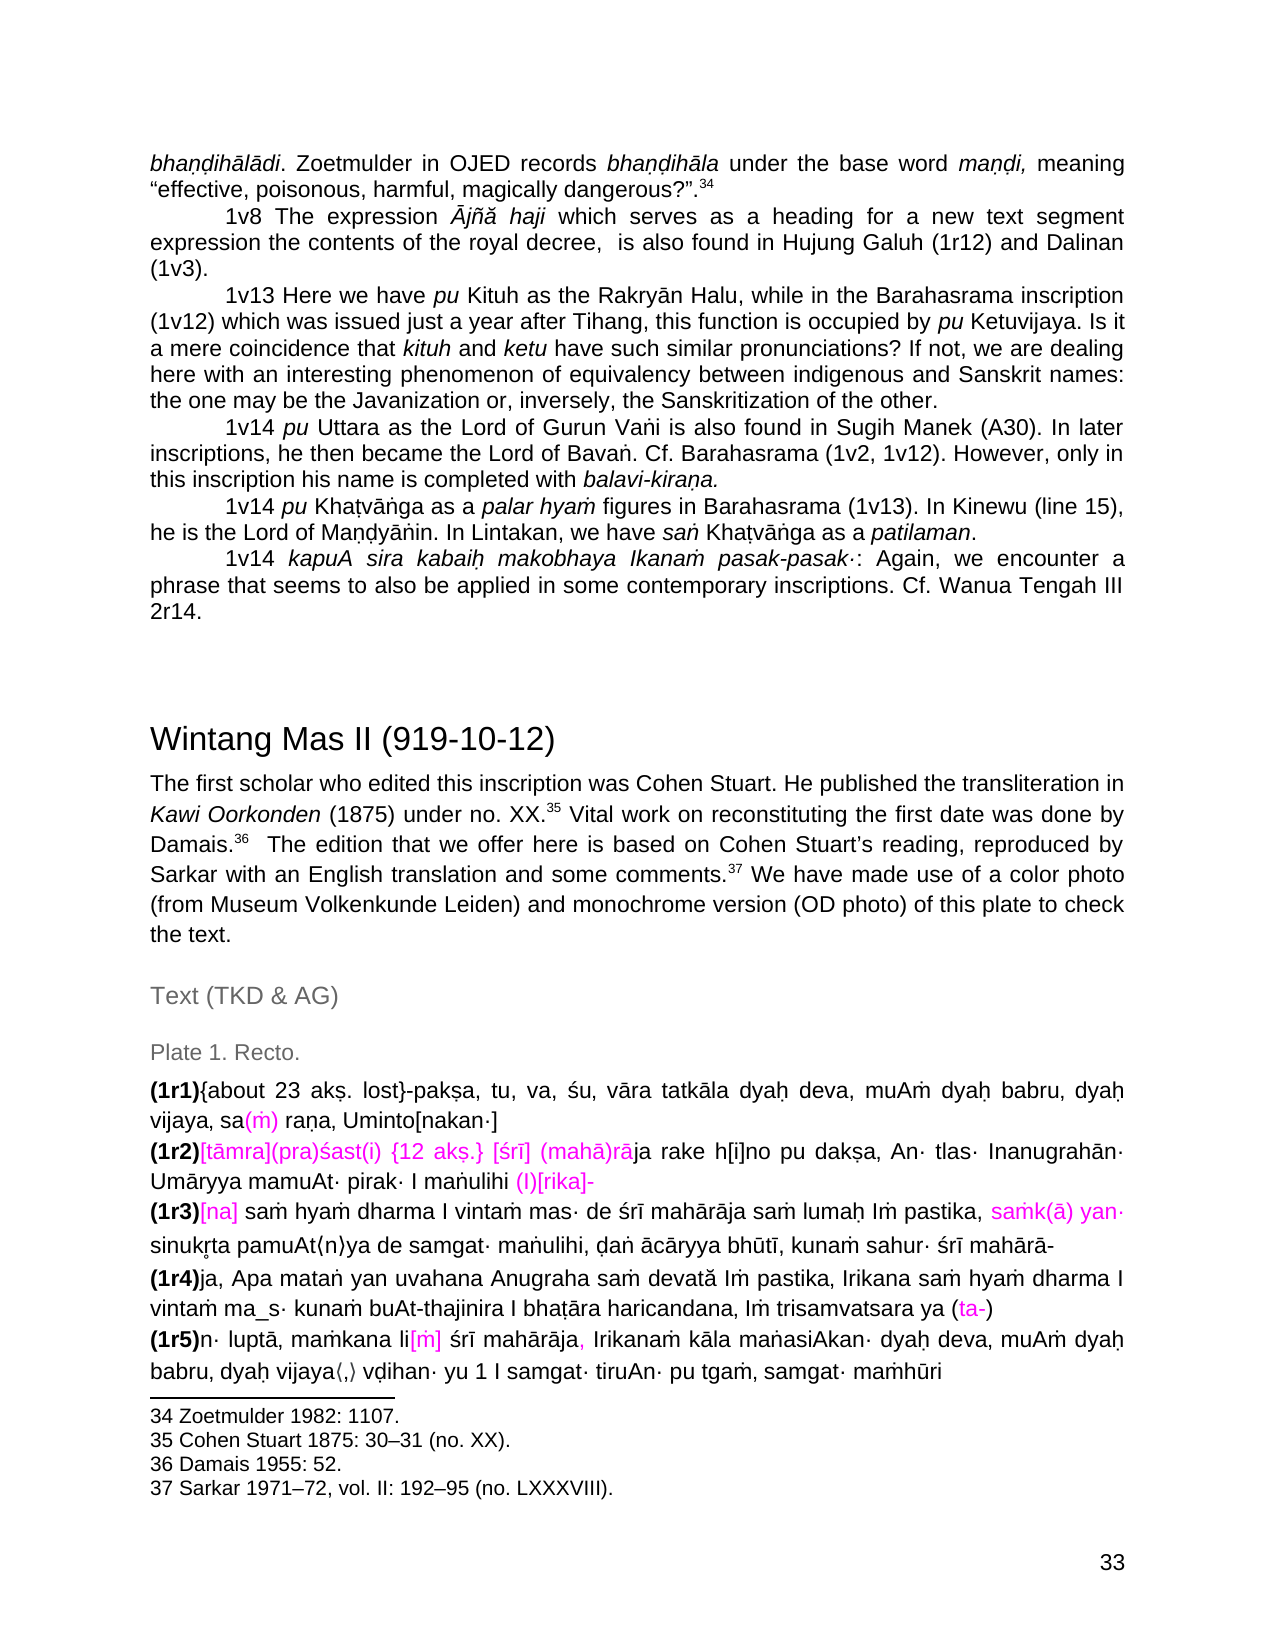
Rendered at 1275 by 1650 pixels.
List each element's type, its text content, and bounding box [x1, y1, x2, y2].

text Sarkar 1971–72, vol. II: 192–95 (no. LXXXVIII). [150, 1476, 1125, 1500]
text (1r3)[na] saṁ hyaṁ dharma I vintaṁ mas· de śrī mahārāja saṁ lumaḥ Iṁ pastika, saṁk(ā) yan· sinukr̥ta pamuAt⟨n⟩ya de samgat· maṅulihi, ḍaṅ ācāryya bhūtī, kunaṁ sahur· śrī mahārā- [150, 1198, 1125, 1260]
text (1r5)n· luptā‚ maṁkana li[ṁ] śrī mahārāja, Irikanaṁ kāla maṅasiAkan· dyaḥ deva‚ muAṁ dyaḥ babru‚ dyaḥ vijaya⟨‚⟩ vḍihan· yu 1 I samgat· tiruAn· pu tgaṁ‚ samgat· maṁhūri [150, 1326, 1125, 1386]
text The first scholar who edited this inscription was Cohen Stuart. He published the transliteration in Kawi Oorkonden (1875) under no. XX. Vital work on reconstituting the first date was done by Damais. The edition that we offer here is based on Cohen Stuart’s reading, reproduced by Sarkar with an English translation and some comments. We have made use of a color photo (from Museum Volkenkunde Leiden) and monochrome version (OD photo) of this plate to check the text. [150, 770, 1125, 948]
text 1v8 The expression Ājñă haji which serves as a heading for a new text segment expression the contents of the royal decree, is also found in Hujung Galuh (1r12) and Dalinan (1v3). [150, 203, 1125, 282]
text (1r4)ja, Apa mataṅ yan uvahana Anugraha saṁ devată Iṁ pastika‚ Irikana saṁ hyaṁ dharma I vintaṁ ma_s· kunaṁ buAt-thajinira I bhaṭāra haricandana‚ Iṁ trisamvatsara ya (ta-) [150, 1265, 1125, 1322]
subtitle Text (TKD & AG) [150, 981, 1125, 1009]
text 1v14 pu Uttara as the Lord of Gurun Vaṅi is also found in Sugih Manek (A30). In later inscriptions, he then became the Lord of Bavaṅ. Cf. Barahasrama (1v2, 1v12). However, only in this inscription his name is completed with balavi-kiraṇa. [150, 413, 1125, 493]
text Zoetmulder 1982: 1107. [150, 1404, 1125, 1428]
text (1r1){about 23 akṣ. lost}-pakṣa, tu, va, śu‚ vāra tatkāla dyaḥ deva, muAṁ dyaḥ babru‚ dyaḥ vijaya‚ sa(ṁ) raṇa‚ Uminto[nakan·] [150, 1077, 1125, 1134]
text 1v14 pu Khaṭvāṅga as a palar hyaṁ figures in Barahasrama (1v13). In Kinewu (line 15), he is the Lord of Maṇḍyāṅin. In Lintakan, we have saṅ Khaṭvāṅga as a patilaman. [150, 493, 1125, 545]
text Cohen Stuart 1875: 30–31 (no. XX). [150, 1428, 1125, 1452]
subtitle Plate 1. Recto. [150, 1039, 1125, 1065]
text bhaṇḍihālādi. Zoetmulder in OJED records bhaṇḍihāla under the base word maṇḍi, meaning “effective, poisonous, harmful, magically dangerous?”. [150, 150, 1125, 203]
text 1v14 kapuA sira kabaiḥ makobhaya Ikanaṁ pasak-pasak·: Again, we encounter a phrase that seems to also be applied in some contemporary inscriptions. Cf. Wanua Tengah III 2r14. [150, 545, 1125, 624]
text 1v13 Here we have pu Kituh as the Rakryān Halu, while in the Barahasrama inscription (1v12) which was issued just a year after Tihang, this function is occupied by pu Ketuvijaya. Is it a mere coincidence that kituh and ketu have such similar pronunciations? If not, we are dealing here with an interesting phenomenon of equivalency between indigenous and Sanskrit names: the one may be the Javanization or, inversely, the Sanskritization of the other. [150, 282, 1125, 413]
subtitle Wintang Mas II (919-10-12) [150, 719, 1125, 758]
text (1r2)[tāmra](pra)śast(i) {12 akṣ.} [śrī] (mahā)rāja rake h[i]no pu dakṣa‚ An· tlas· Inanugrahān· Umāryya mamuAt· pirak· I maṅulihi (I)[rika]- [150, 1138, 1125, 1194]
text Damais 1955: 52. [150, 1452, 1125, 1476]
